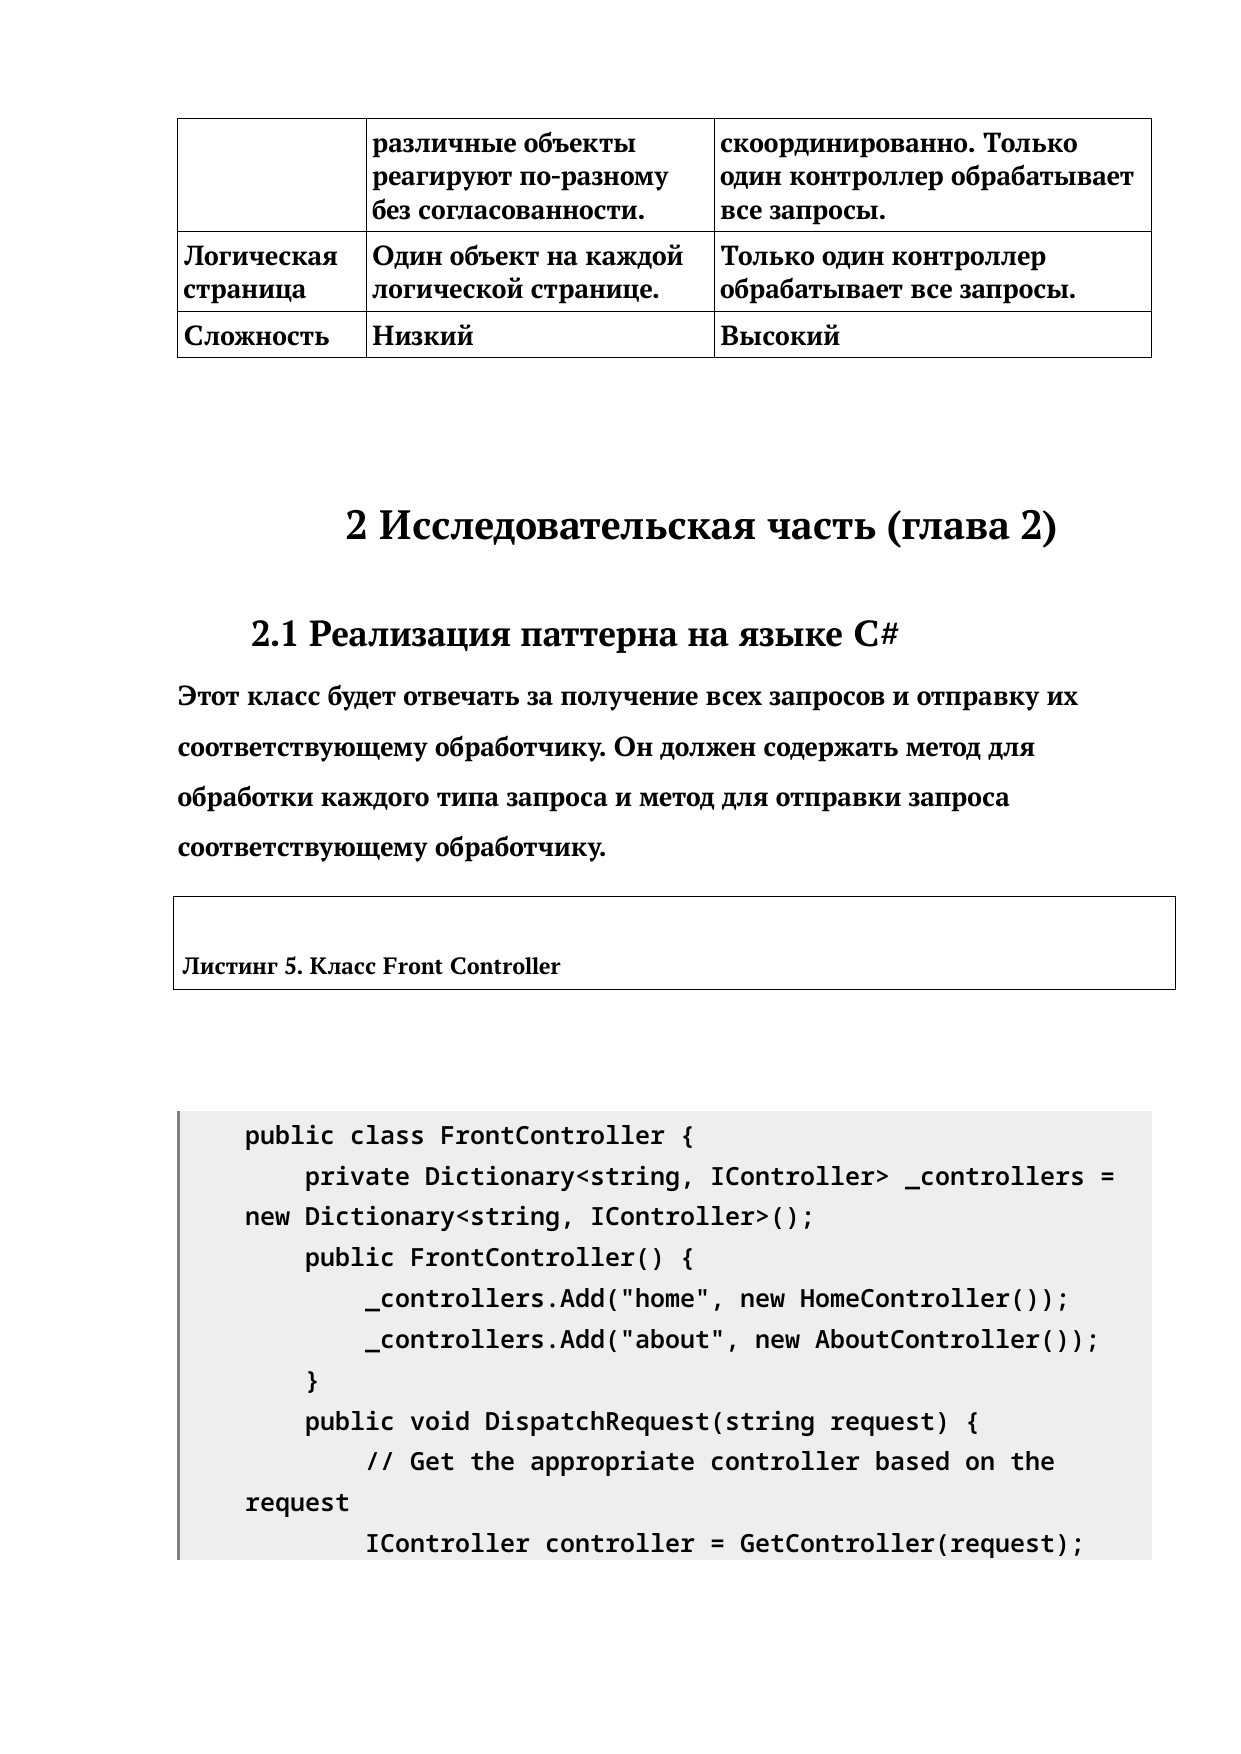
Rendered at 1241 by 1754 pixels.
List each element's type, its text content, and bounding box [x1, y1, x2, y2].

table_cell Высокий [715, 312, 1151, 357]
text _controllers.Add("about", new AboutController()); [180, 1316, 1152, 1356]
table_cell [178, 119, 366, 231]
text public void DispatchRequest(string request) { [180, 1397, 1152, 1437]
table_cell Один объект на каждой логической странице. [367, 232, 714, 311]
subtitle 2 Исследовательская часть (глава 2) [251, 499, 1152, 549]
table_cell Логическая страница [178, 232, 366, 311]
table_cell Сложность [178, 312, 366, 357]
text IController controller = GetController(request); [180, 1520, 1152, 1560]
table_cell скоординированно. Только один контроллер обрабатывает все запросы. [715, 119, 1151, 231]
text public class FrontController { [180, 1111, 1152, 1151]
text public FrontController() { [180, 1234, 1152, 1274]
text _controllers.Add("home", new HomeController()); [180, 1275, 1152, 1315]
text Этот класс будет отвечать за получение всех запросов и отправку их соответствующему обработчику. Он должен содержать метод для обработки каждого типа запроса и метод для отправки запроса соответствующему обработчику. [177, 678, 1152, 863]
table_cell Низкий [367, 312, 714, 357]
text Листинг 5. Класс Front Controller [181, 951, 1167, 980]
text private Dictionary<string, IController> _controllers = new Dictionary<string, IController>(); [180, 1152, 1152, 1233]
text } [180, 1356, 1152, 1396]
table_cell Только один контроллер обрабатывает все запросы. [715, 232, 1151, 311]
subtitle 2.1 Реализация паттерна на языке C# [251, 611, 1152, 655]
table_cell различные объекты реагируют по-разному без согласованности. [367, 119, 714, 231]
text // Get the appropriate controller based on the request [180, 1438, 1152, 1519]
